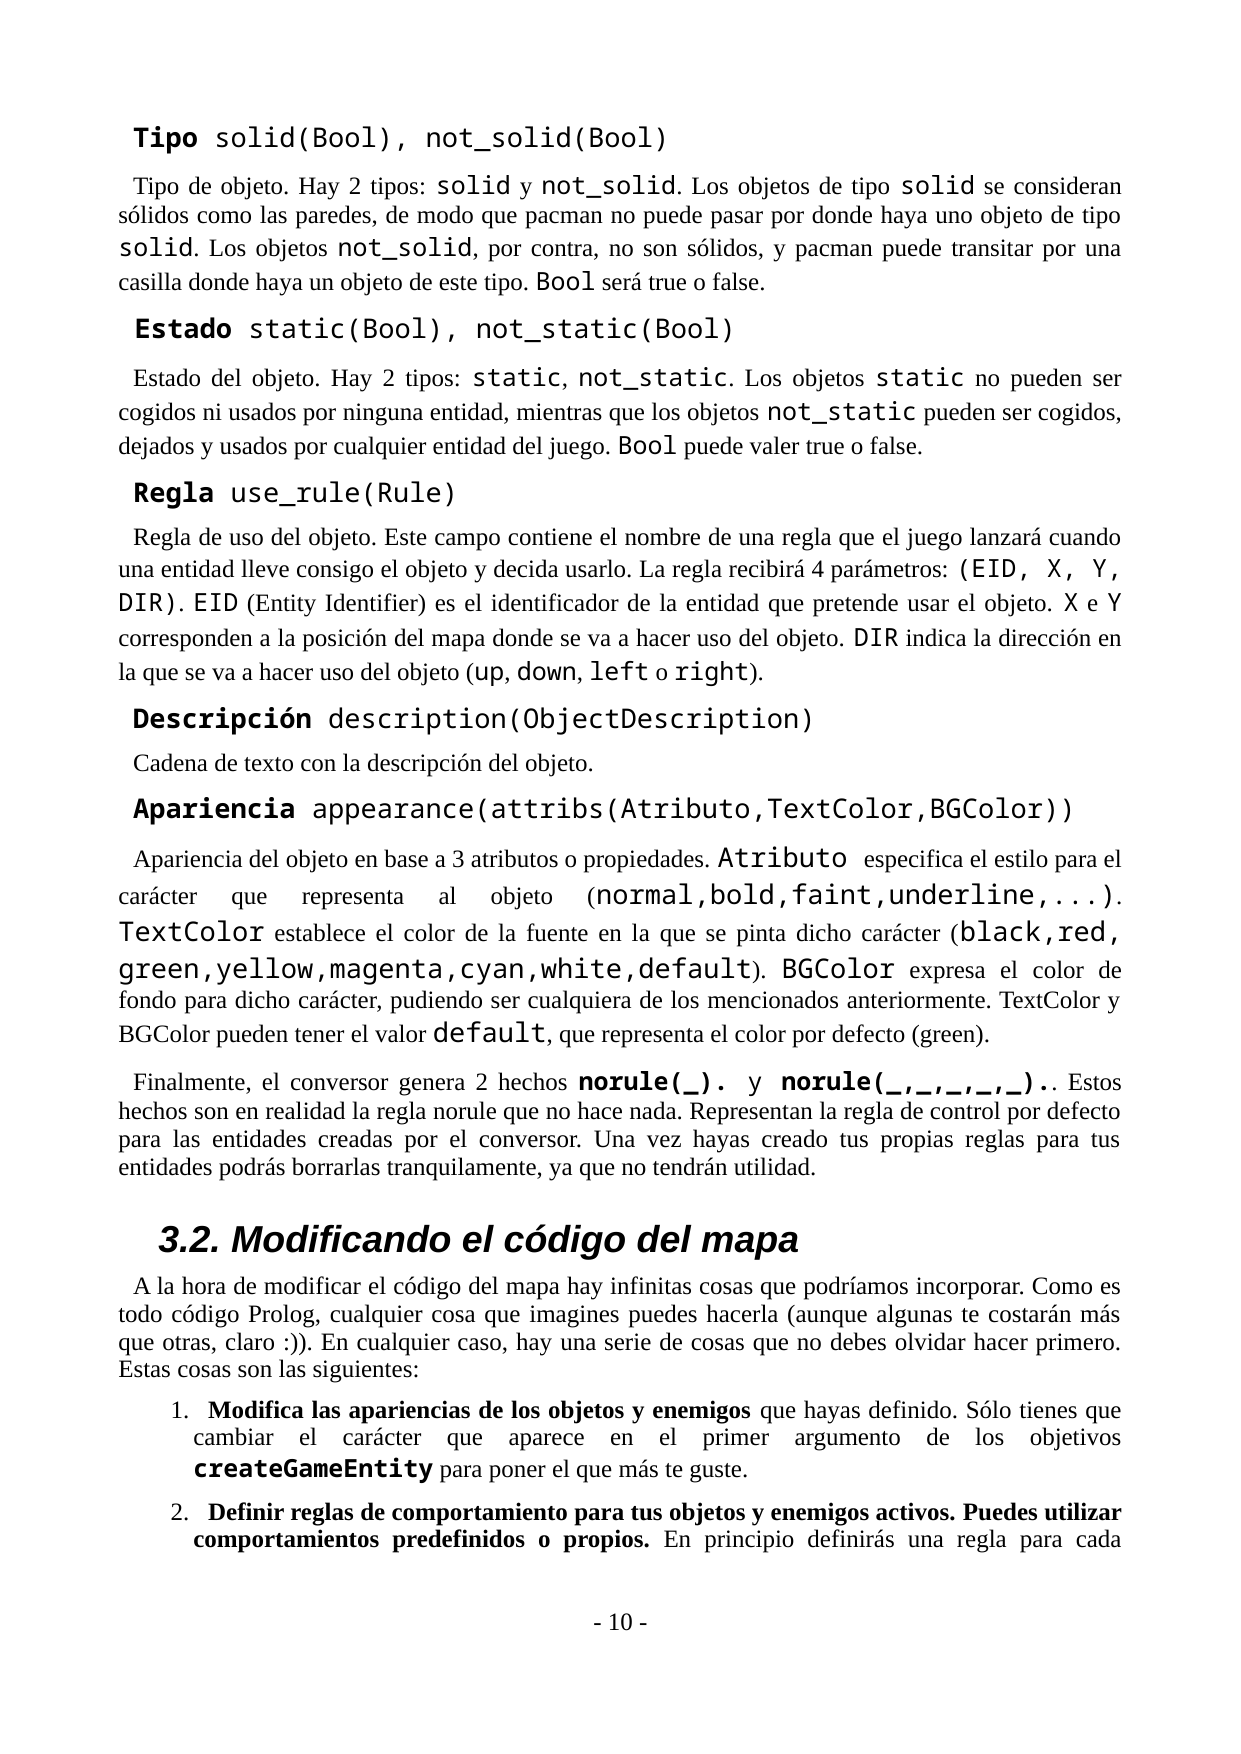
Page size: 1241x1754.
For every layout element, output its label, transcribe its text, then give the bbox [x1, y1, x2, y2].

text Regla de uso del objeto. Este campo contiene el nombre de una regla que el juego lanzará cuando una entidad lleve consigo el objeto y decida usarlo. La regla recibirá 4 parámetros: (EID, X, Y, DIR). EID (Entity Identifier) es el identificador de la entidad que pretende usar el objeto. X e Y corresponden a la posición del mapa donde se va a hacer uso del objeto. DIR indica la dirección en la que se va a hacer uso del objeto (up, down, left o right). [118, 523, 1122, 687]
text Tipo de objeto. Hay 2 tipos: solid y not_solid. Los objetos de tipo solid se consideran sólidos como las paredes, de modo que pacman no puede pasar por donde haya uno objeto de tipo solid. Los objetos not_solid, por contra, no son sólidos, y pacman puede transitar por una casilla donde haya un objeto de este tipo. Bool será true o false. [118, 167, 1122, 297]
text Regla use_rule(Rule) [118, 474, 1122, 511]
text Estado static(Bool), not_static(Bool) [118, 310, 1122, 347]
list Definir reglas de comportamiento para tus objetos y enemigos activos. Puedes utilizar comportamientos predefinidos o propios. En principio definirás una regla para cada [156, 1498, 1122, 1553]
subtitle Modificando el código del mapa [148, 1218, 1122, 1260]
text Finalmente, el conversor genera 2 hechos norule(_). y norule(_,_,_,_,_).. Estos hechos son en realidad la regla norule que no hace nada. Representan la regla de control por defecto para las entidades creadas por el conversor. Una vez hayas creado tus propias reglas para tus entidades podrás borrarlas tranquilamente, ya que no tendrán utilidad. [118, 1063, 1122, 1181]
text Tipo solid(Bool), not_solid(Bool) [118, 118, 1122, 155]
text Estado del objeto. Hay 2 tipos: static, not_static. Los objetos static no pueden ser cogidos ni usados por ninguna entidad, mientras que los objetos not_static pueden ser cogidos, dejados y usados por cualquier entidad del juego. Bool puede valer true o false. [118, 359, 1122, 461]
text Cadena de texto con la descripción del objeto. [118, 749, 1122, 777]
text A la hora de modificar el código del mapa hay infinitas cosas que podríamos incorporar. Como es todo código Prolog, cualquier cosa que imagines puedes hacerla (aunque algunas te costarán más que otras, claro :)). En cualquier caso, hay una serie de cosas que no debes olvidar hacer primero. Estas cosas son las siguientes: [118, 1272, 1122, 1383]
text Apariencia appearance(attribs(Atributo,TextColor,BGColor)) [118, 789, 1122, 826]
text Apariencia del objeto en base a 3 atributos o propiedades. Atributo especifica el estilo para el carácter que representa al objeto (normal,bold,faint,underline,...). TextColor establece el color de la fuente en la que se pinta dicho carácter (black,red, green,yellow,magenta,cyan,white,default). BGColor expresa el color de fondo para dicho carácter, pudiendo ser cualquiera de los mencionados anteriormente. TextColor y BGColor pueden tener el valor default, que representa el color por defecto (green). [118, 839, 1122, 1051]
list Modifica las apariencias de los objetos y enemigos que hayas definido. Sólo tienes que cambiar el carácter que aparece en el primer argumento de los objetivos createGameEntity para poner el que más te guste. [156, 1396, 1122, 1485]
text Descripción description(ObjectDescription) [118, 700, 1122, 737]
